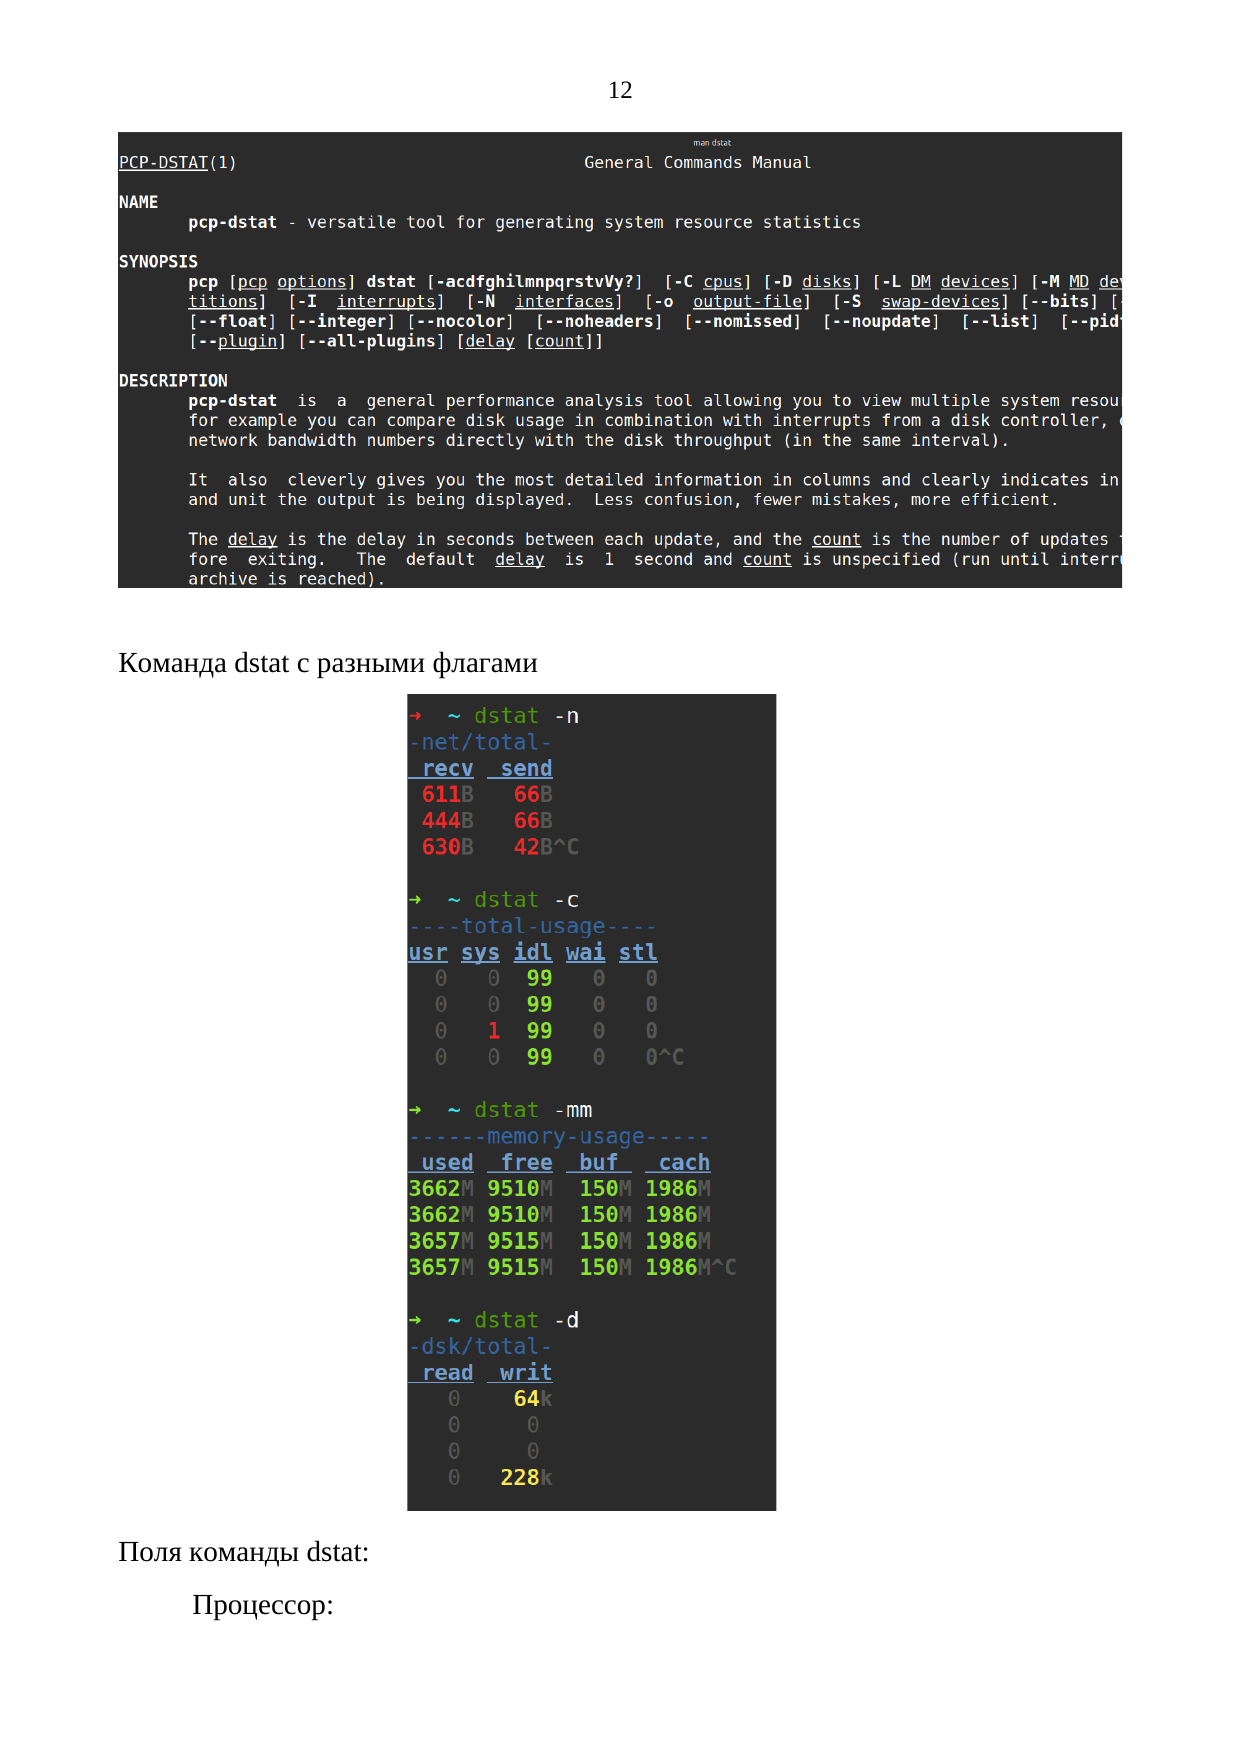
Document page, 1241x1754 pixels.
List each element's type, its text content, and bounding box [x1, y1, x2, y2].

text Команда dstat с разными флагами [118, 646, 1122, 718]
picture [407, 694, 777, 1511]
list Процессор: [162, 1587, 1122, 1621]
text Поля команды dstat: [118, 1534, 1122, 1568]
picture [118, 132, 1123, 588]
